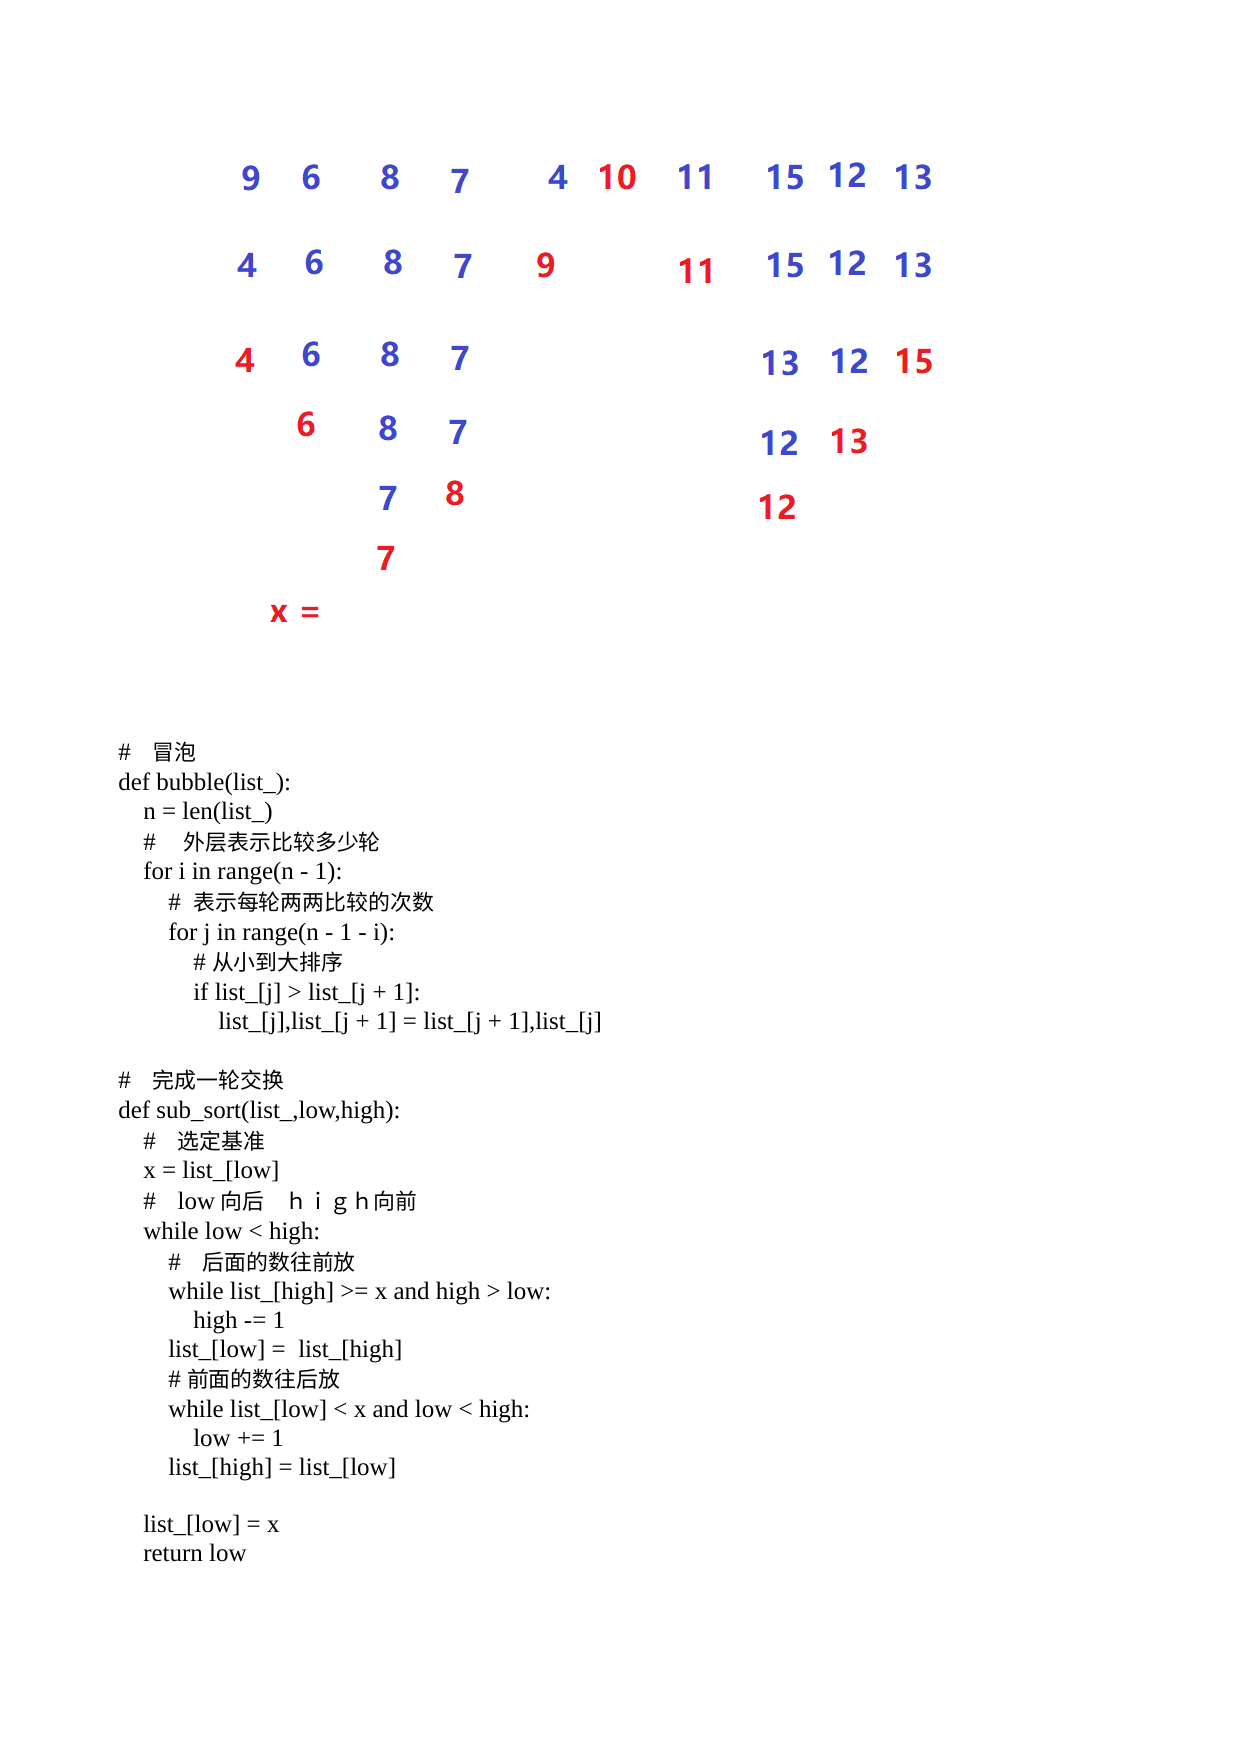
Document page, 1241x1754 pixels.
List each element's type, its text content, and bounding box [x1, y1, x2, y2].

text while list_[low] < x and low < high: [118, 1394, 1122, 1423]
text if list_[j] > list_[j + 1]: [118, 977, 1122, 1006]
text def sub_sort(list_,low,high): [118, 1095, 1122, 1124]
text # 前面的数往后放 [118, 1362, 1122, 1394]
picture [118, 127, 1123, 707]
text # 后面的数往前放 [118, 1244, 1122, 1276]
text n = len(list_) [118, 796, 1122, 824]
text while low < high: [118, 1216, 1122, 1244]
text high -= 1 [118, 1305, 1122, 1334]
text while list_[high] >= x and high > low: [118, 1276, 1122, 1305]
text # low向后 ｈｉｇｈ向前 [118, 1184, 1122, 1216]
text return low [118, 1538, 1122, 1567]
text # 从小到大排序 [118, 945, 1122, 977]
text list_[high] = list_[low] [118, 1452, 1122, 1480]
text list_[low] = x [118, 1509, 1122, 1538]
text # 冒泡 [118, 735, 1122, 767]
text # 选定基准 [118, 1124, 1122, 1155]
text low += 1 [118, 1423, 1122, 1452]
text list_[j],list_[j + 1] = list_[j + 1],list_[j] [118, 1006, 1122, 1034]
text # 外层表示比较多少轮 [118, 824, 1122, 856]
text # 完成一轮交换 [118, 1063, 1122, 1095]
text # 表示每轮两两比较的次数 [118, 885, 1122, 917]
text for i in range(n - 1): [118, 856, 1122, 885]
text x = list_[low] [118, 1155, 1122, 1184]
text list_[low] = list_[high] [118, 1334, 1122, 1362]
text for j in range(n - 1 - i): [118, 917, 1122, 945]
text def bubble(list_): [118, 767, 1122, 796]
